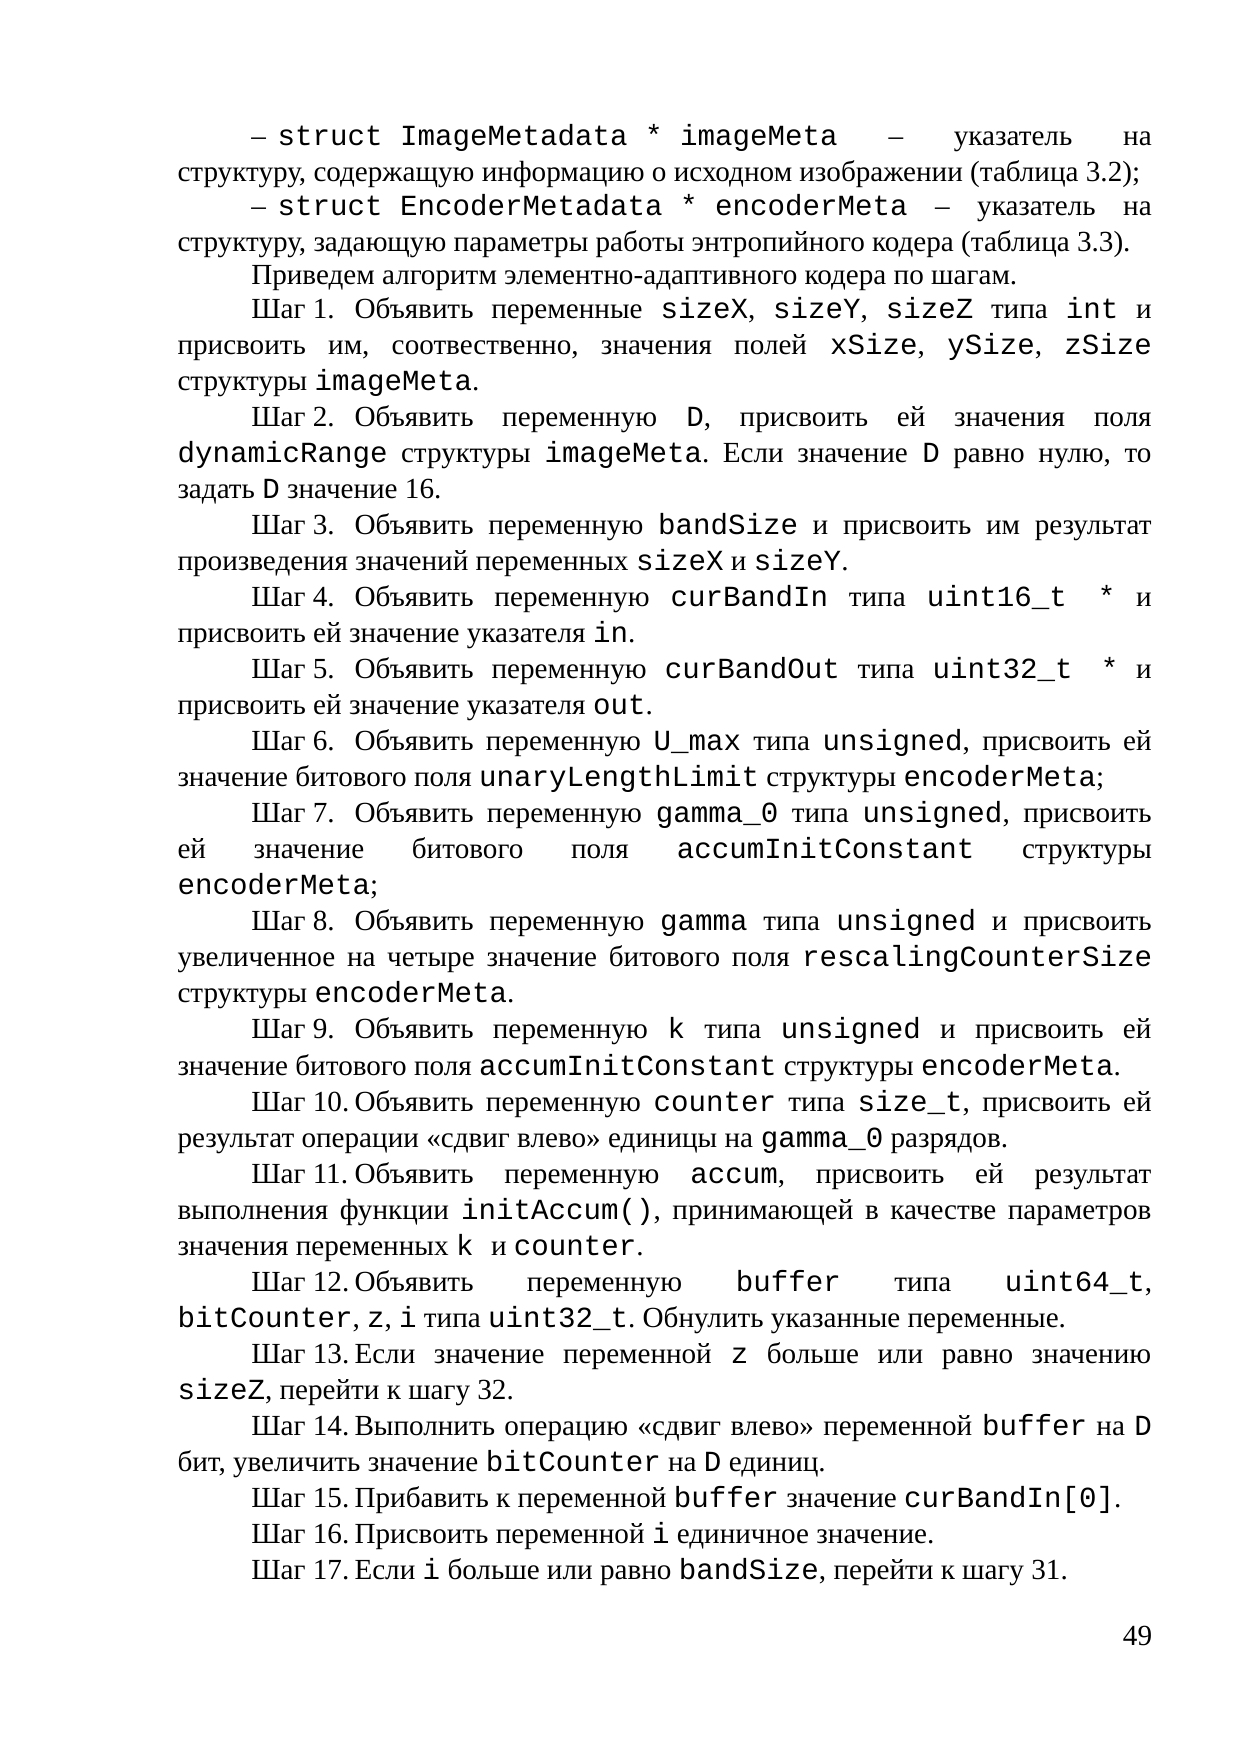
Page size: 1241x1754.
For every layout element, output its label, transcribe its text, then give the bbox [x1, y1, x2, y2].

text Шаг 11. Объявить переменную accum, присвоить ей результат выполнения функции initAccum(), принимающей в качестве параметров значения переменных k и counter. [177, 1156, 1152, 1264]
text Шаг 8. Объявить переменную gamma типа unsigned и присвоить увеличенное на четыре значение битового поля rescalingCounterSize структуры encoderMeta. [177, 903, 1152, 1012]
text – struct EncoderMetadata * encoderMeta – указатель на структуру, задающую параметры работы энтропийного кодера (таблица 3.3). [177, 188, 1152, 257]
text Шаг 4. Объявить переменную curBandIn типа uint16_t * и присвоить ей значение указателя in. [177, 579, 1152, 651]
text Шаг 9. Объявить переменную k типа unsigned и присвоить ей значение битового поля accumInitConstant структуры encoderMeta. [177, 1012, 1152, 1084]
text Шаг 13. Если значение переменной z больше или равно значению sizeZ, перейти к шагу 32. [177, 1336, 1152, 1408]
text Приведем алгоритм элементно-адаптивного кодера по шагам. [177, 257, 1152, 291]
text Шаг 14. Выполнить операцию «сдвиг влево» переменной buffer на D бит, увеличить значение bitCounter на D единиц. [177, 1408, 1152, 1480]
text Шаг 12. Объявить переменную buffer типа uint64_t, bitCounter, z, i типа uint32_t. Обнулить указанные переменные. [177, 1264, 1152, 1336]
text Шаг 15. Прибавить к переменной buffer значение curBandIn[0]. [177, 1480, 1152, 1516]
text Шаг 5. Объявить переменную curBandOut типа uint32_t * и присвоить ей значение указателя out. [177, 651, 1152, 723]
text Шаг 6. Объявить переменную U_max типа unsigned, присвоить ей значение битового поля unaryLengthLimit структуры encoderMeta; [177, 723, 1152, 795]
text Шаг 7. Объявить переменную gamma_0 типа unsigned, присвоить ей значение битового поля accumInitConstant структуры encoderMeta; [177, 795, 1152, 903]
text Шаг 10. Объявить переменную counter типа size_t, присвоить ей результат операции «сдвиг влево» единицы на gamma_0 разрядов. [177, 1084, 1152, 1156]
text Шаг 1. Объявить переменные sizeX, sizeY, sizeZ типа int и присвоить им, соотвественно, значения полей xSize, ySize, zSize структуры imageMeta. [177, 291, 1152, 399]
text Шаг 2. Объявить переменную D, присвоить ей значения поля dynamicRange структуры imageMeta. Если значение D равно нулю, то задать D значение 16. [177, 399, 1152, 507]
text Шаг 16. Присвоить переменной i единичное значение. [177, 1516, 1152, 1552]
text Шаг 17. Если i больше или равно bandSize, перейти к шагу 31. [177, 1552, 1152, 1588]
text – struct ImageMetadata * imageMeta – указатель на структуру, содержащую информацию о исходном изображении (таблица 3.2); [177, 118, 1152, 188]
text Шаг 3. Объявить переменную bandSize и присвоить им результат произведения значений переменных sizeX и sizeY. [177, 507, 1152, 579]
